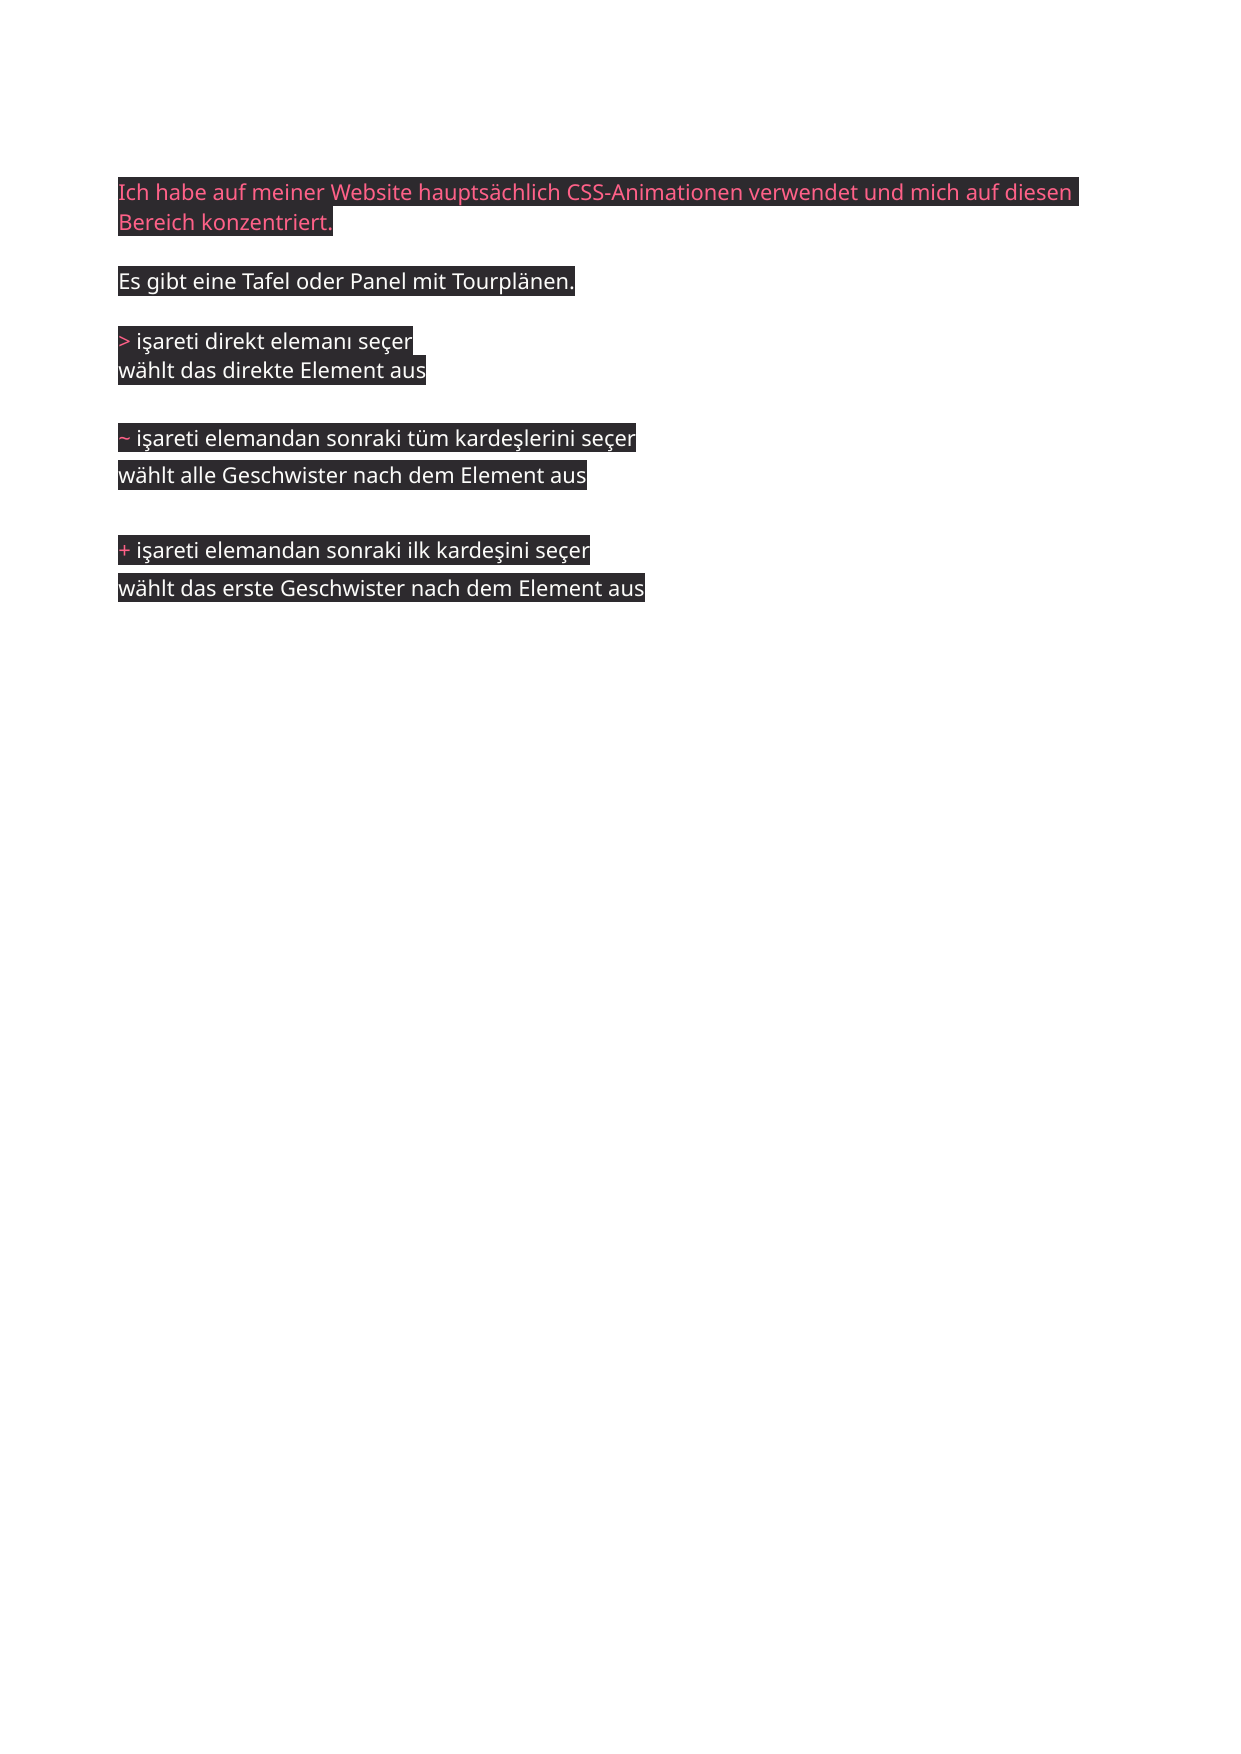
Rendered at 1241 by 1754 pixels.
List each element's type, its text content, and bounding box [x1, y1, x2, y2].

text ~ işareti elemandan sonraki tüm kardeşlerini seçer [118, 415, 1122, 452]
text wählt das direkte Element aus [118, 355, 1122, 385]
text wählt das erste Geschwister nach dem Element aus [118, 565, 1122, 602]
text Ich habe auf meiner Website hauptsächlich CSS-Animationen verwendet und mich auf diesen Bereich konzentriert. [118, 177, 1122, 236]
text > işareti direkt elemanı seçer [118, 326, 1122, 355]
text wählt alle Geschwister nach dem Element aus [118, 452, 1122, 490]
text + işareti elemandan sonraki ilk kardeşini seçer [118, 527, 1122, 565]
text Es gibt eine Tafel oder Panel mit Tourplänen. [118, 266, 1122, 296]
